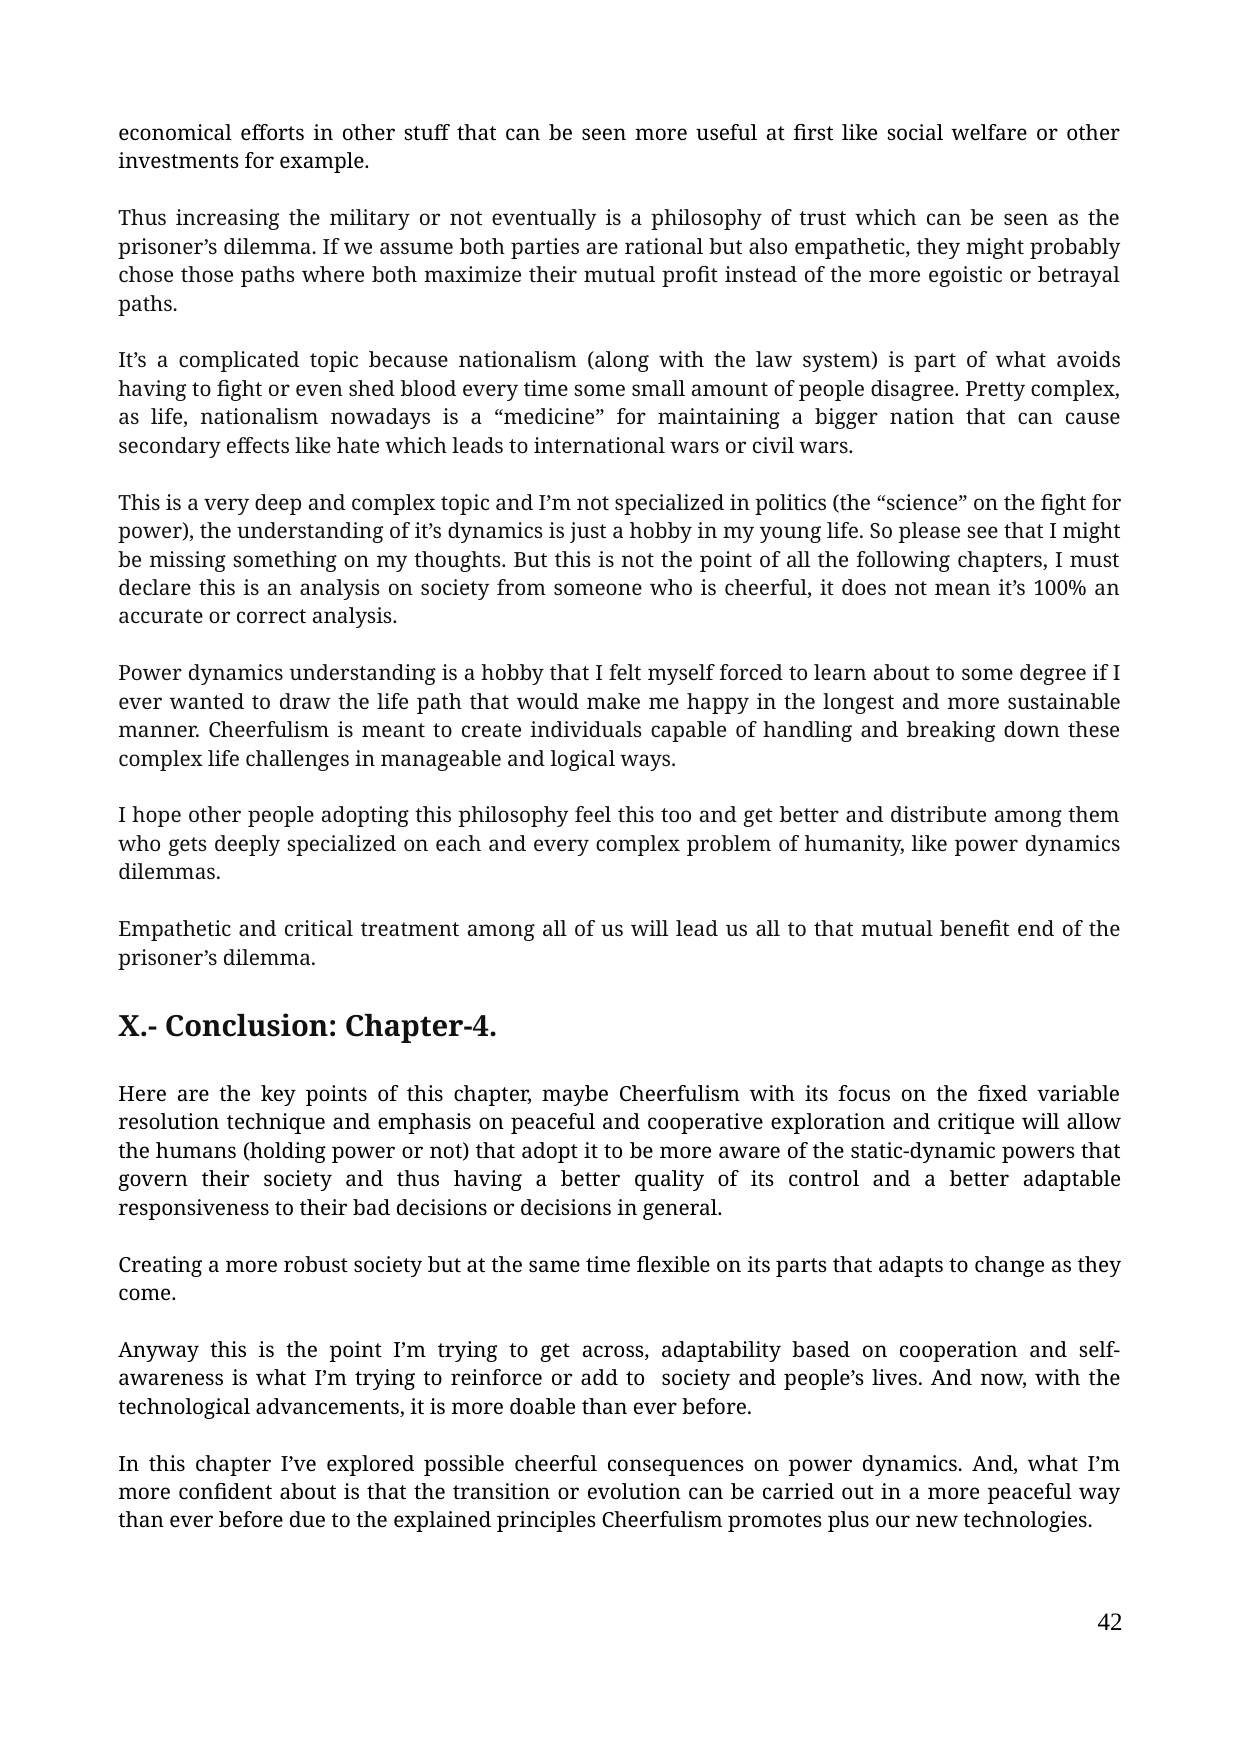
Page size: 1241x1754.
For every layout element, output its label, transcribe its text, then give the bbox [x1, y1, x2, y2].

text Thus increasing the military or not eventually is a philosophy of trust which can be seen as the prisoner’s dilemma. If we assume both parties are rational but also empathetic, they might probably chose those paths where both maximize their mutual profit instead of the more egoistic or betrayal paths. [118, 203, 1122, 317]
text Empathetic and critical treatment among all of us will lead us all to that mutual benefit end of the prisoner’s dilemma. [118, 914, 1122, 971]
text economical efforts in other stuff that can be seen more useful at first like social welfare or other investments for example. [118, 118, 1122, 175]
text Power dynamics understanding is a hobby that I felt myself forced to learn about to some degree if I ever wanted to draw the life path that would make me happy in the longest and more sustainable manner. Cheerfulism is meant to create individuals capable of handling and breaking down these complex life challenges in manageable and logical ways. [118, 658, 1122, 772]
text In this chapter I’ve explored possible cheerful consequences on power dynamics. And, what I’m more confident about is that the transition or evolution can be carried out in a more peaceful way than ever before due to the explained principles Cheerfulism promotes plus our new technologies. [118, 1449, 1122, 1534]
text This is a very deep and complex topic and I’m not specialized in politics (the “science” on the fight for power), the understanding of it’s dynamics is just a hobby in my young life. So please see that I might be missing something on my thoughts. But this is not the point of all the following chapters, I must declare this is an analysis on society from someone who is cheerful, it does not mean it’s 100% an accurate or correct analysis. [118, 488, 1122, 630]
text It’s a complicated topic because nationalism (along with the law system) is part of what avoids having to fight or even shed blood every time some small amount of people disagree. Pretty complex, as life, nationalism nowadays is a “medicine” for maintaining a bigger nation that can cause secondary effects like hate which leads to international wars or civil wars. [118, 346, 1122, 459]
text Creating a more robust society but at the same time flexible on its parts that adapts to change as they come. [118, 1250, 1122, 1307]
text I hope other people adopting this philosophy feel this too and get better and distribute among them who gets deeply specialized on each and every complex problem of humanity, like power dynamics dilemmas. [118, 801, 1122, 886]
text Anyway this is the point I’m trying to get across, adaptability based on cooperation and self-awareness is what I’m trying to reinforce or add to society and people’s lives. And now, with the technological advancements, it is more doable than ever before. [118, 1335, 1122, 1420]
text Here are the key points of this chapter, maybe Cheerfulism with its focus on the fixed variable resolution technique and emphasis on peaceful and cooperative exploration and critique will allow the humans (holding power or not) that adopt it to be more aware of the static-dynamic powers that govern their society and thus having a better quality of its control and a better adaptable responsiveness to their bad decisions or decisions in general. [118, 1079, 1122, 1221]
text X.- Conclusion: Chapter-4. [118, 1005, 1122, 1045]
